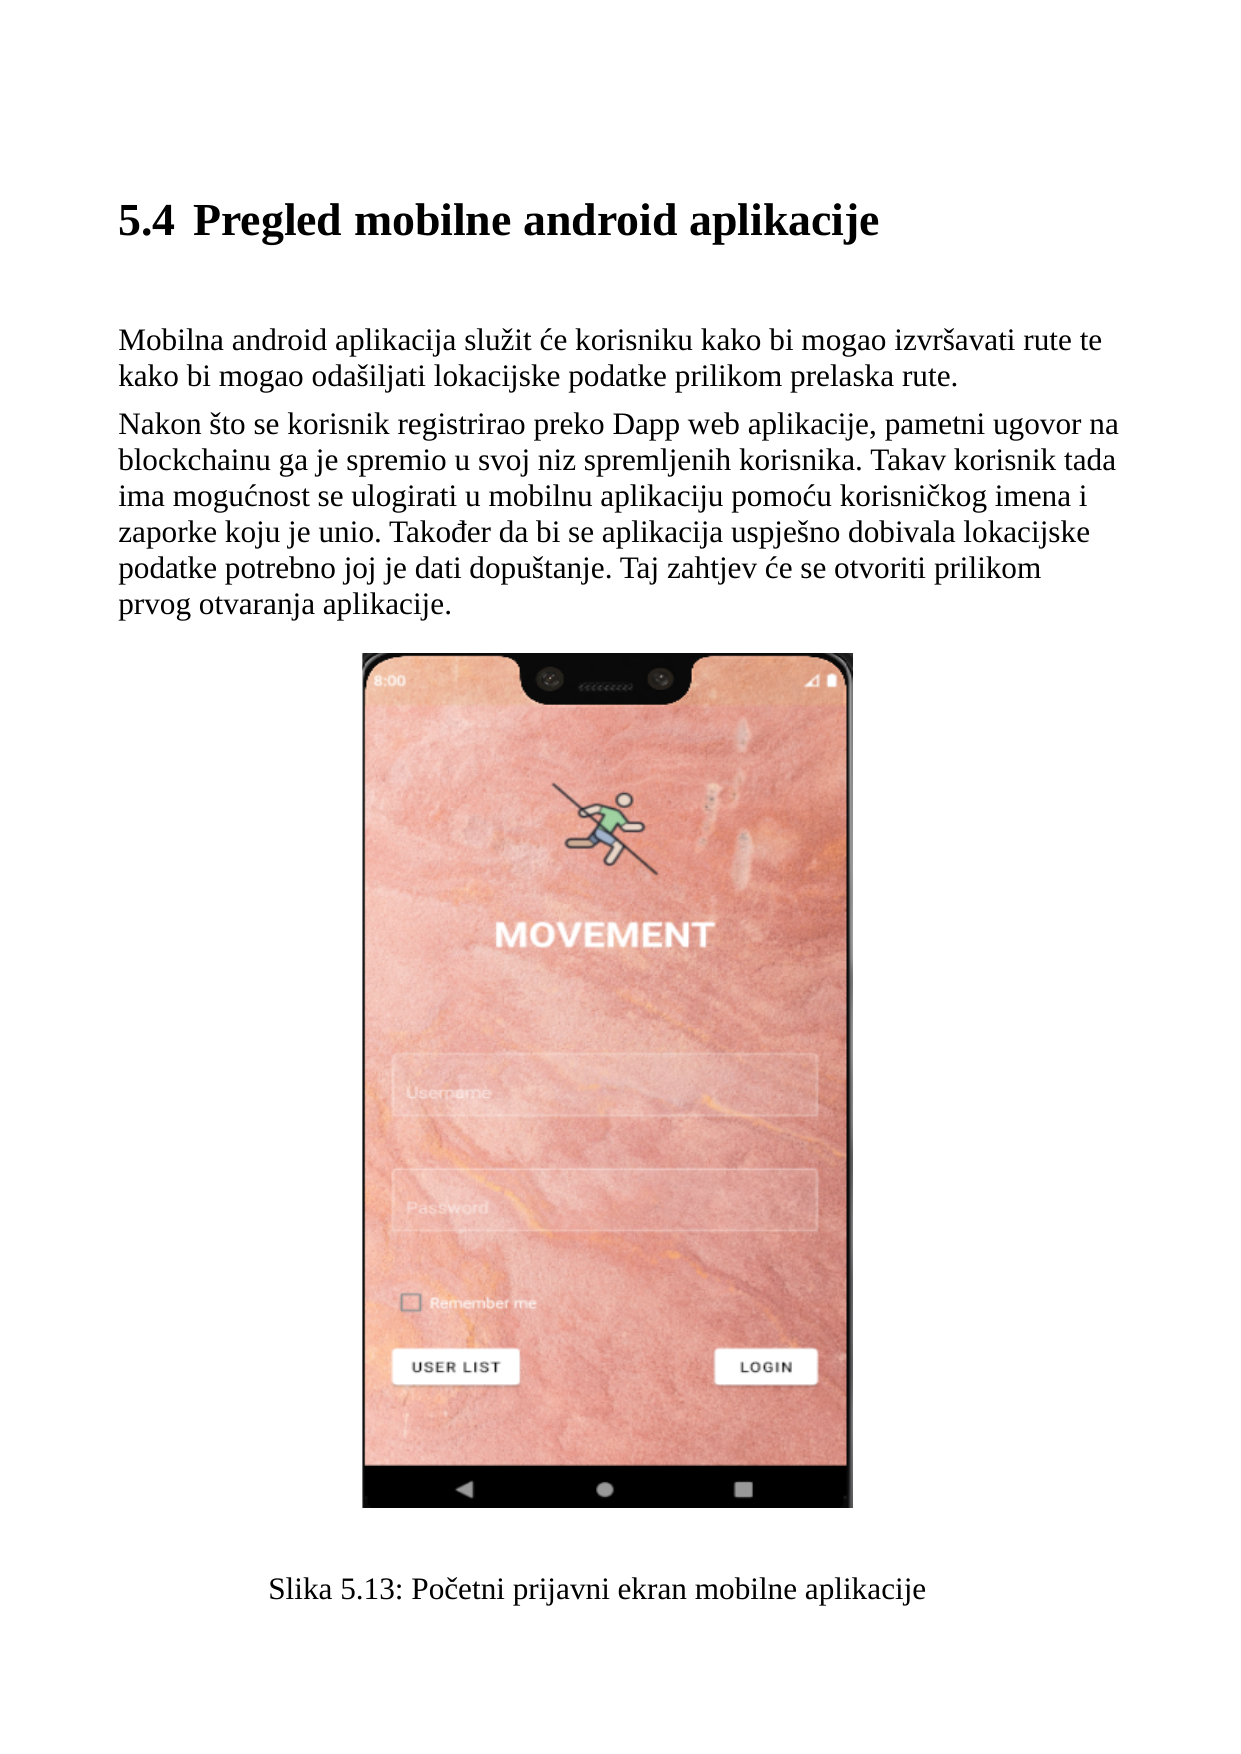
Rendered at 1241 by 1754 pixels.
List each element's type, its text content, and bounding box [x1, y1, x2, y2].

text Mobilna android aplikacija služit će korisniku kako bi mogao izvršavati rute te kako bi mogao odašiljati lokacijske podatke prilikom prelaska rute. [118, 321, 1122, 393]
picture [362, 653, 853, 1508]
text Nakon što se korisnik registrirao preko Dapp web aplikacije, pametni ugovor na blockchainu ga je spremio u svoj niz spremljenih korisnika. Takav korisnik tada ima mogućnost se ulogirati u mobilnu aplikaciju pomoću korisničkog imena i zaporke koju je unio. Također da bi se aplikacija uspješno dobivala lokacijske podatke potrebno joj je dati dopuštanje. Taj zahtjev će se otvoriti prilikom prvog otvaranja aplikacije. [118, 405, 1122, 621]
text Slika 5.13: Početni prijavni ekran mobilne aplikacije [118, 1571, 1122, 1606]
text 5.4 Pregled mobilne android aplikacije [118, 192, 1122, 245]
